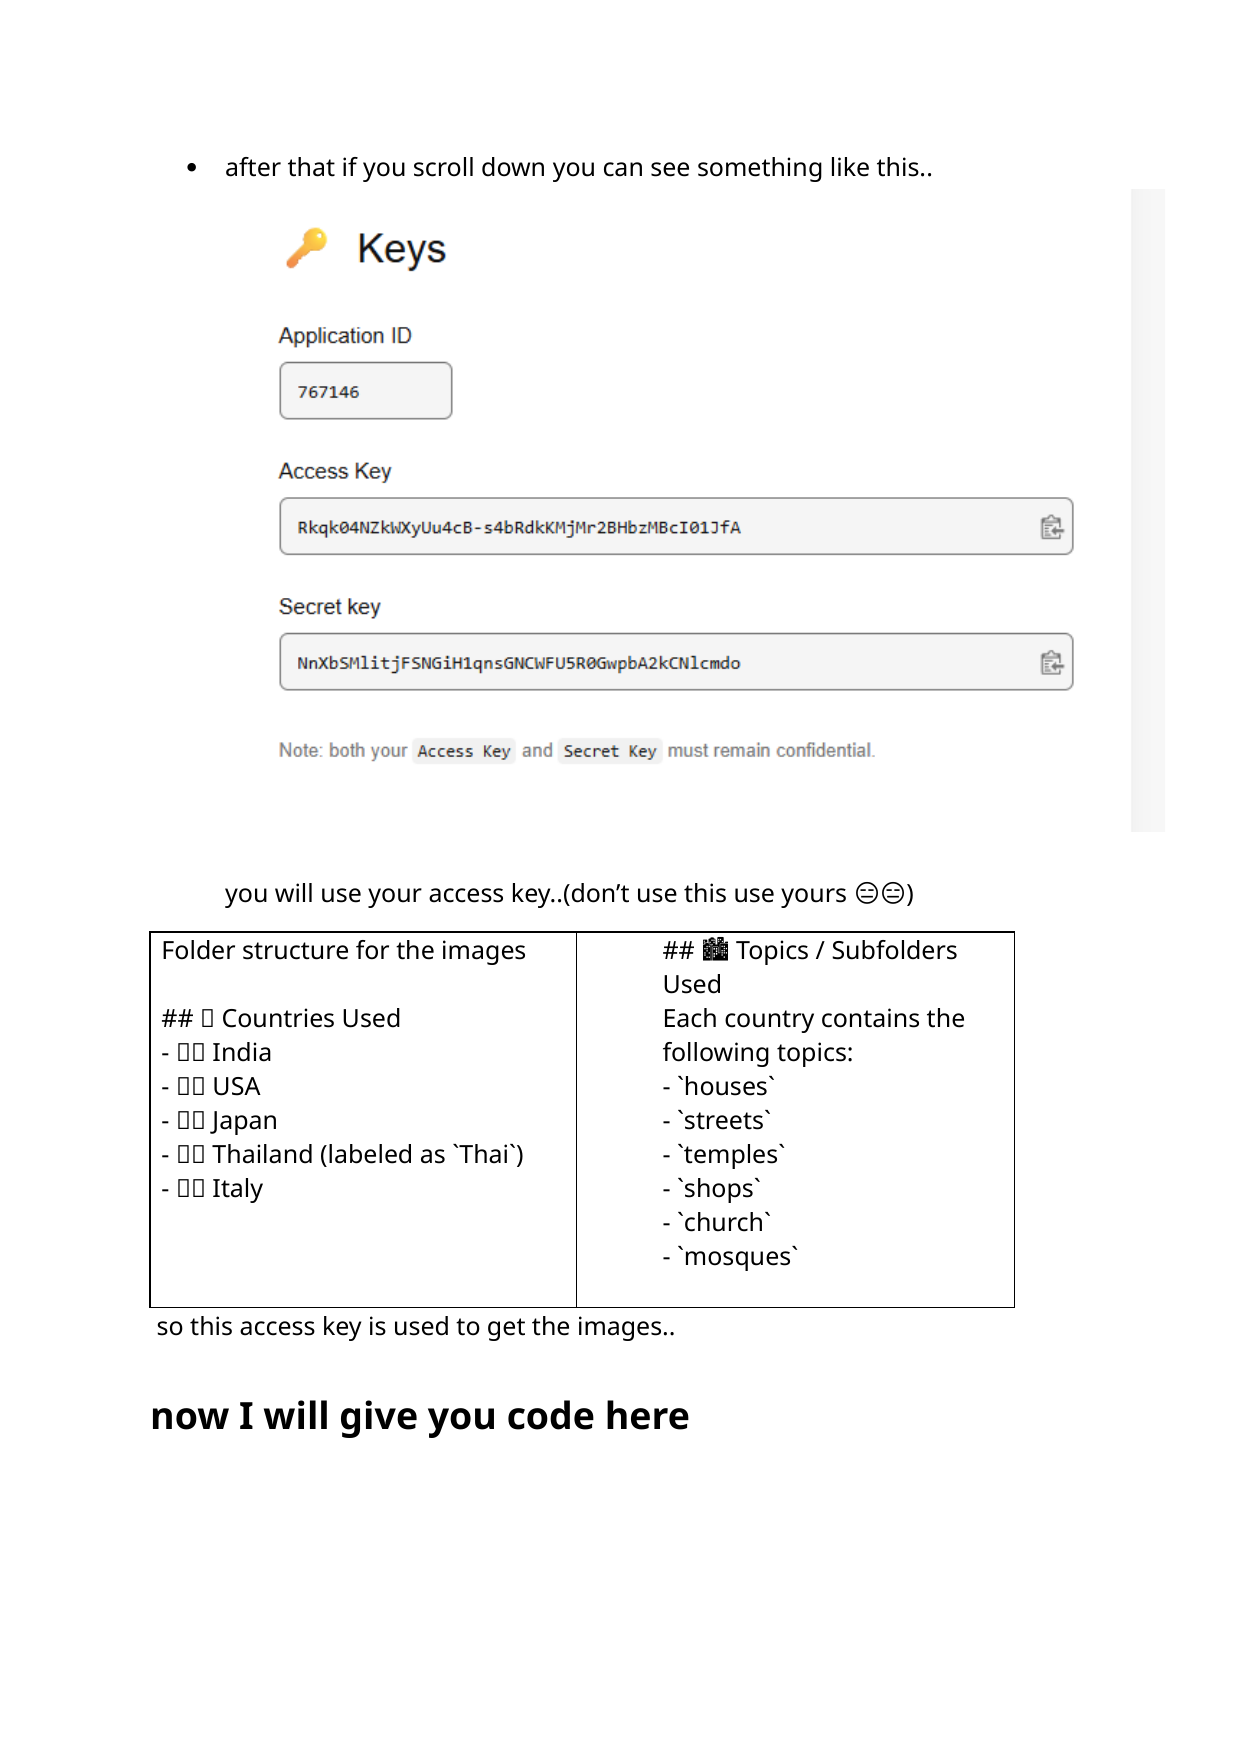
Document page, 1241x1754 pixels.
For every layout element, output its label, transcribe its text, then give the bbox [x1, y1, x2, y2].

list after that if you scroll down you can see something like this.. you will use your access key..(don’t use this use yours 😑😑) [187, 150, 1090, 909]
table_header Folder structure for the images ## 🌐 Countries Used - 🇮🇳 India - 🇺🇸 USA - 🇯🇵 Japan - 🇹🇭 Thailand (labeled as `Thai`) - 🇮🇹 Italy [151, 933, 576, 1307]
table_header ## 🏙️ Topics / Subfolders Used Each country contains the following topics: - `houses` - `streets` - `temples` - `shops` - `church` - `mosques` [577, 933, 1014, 1307]
text so this access key is used to get the images.. now I will give you code here [150, 1308, 1090, 1440]
